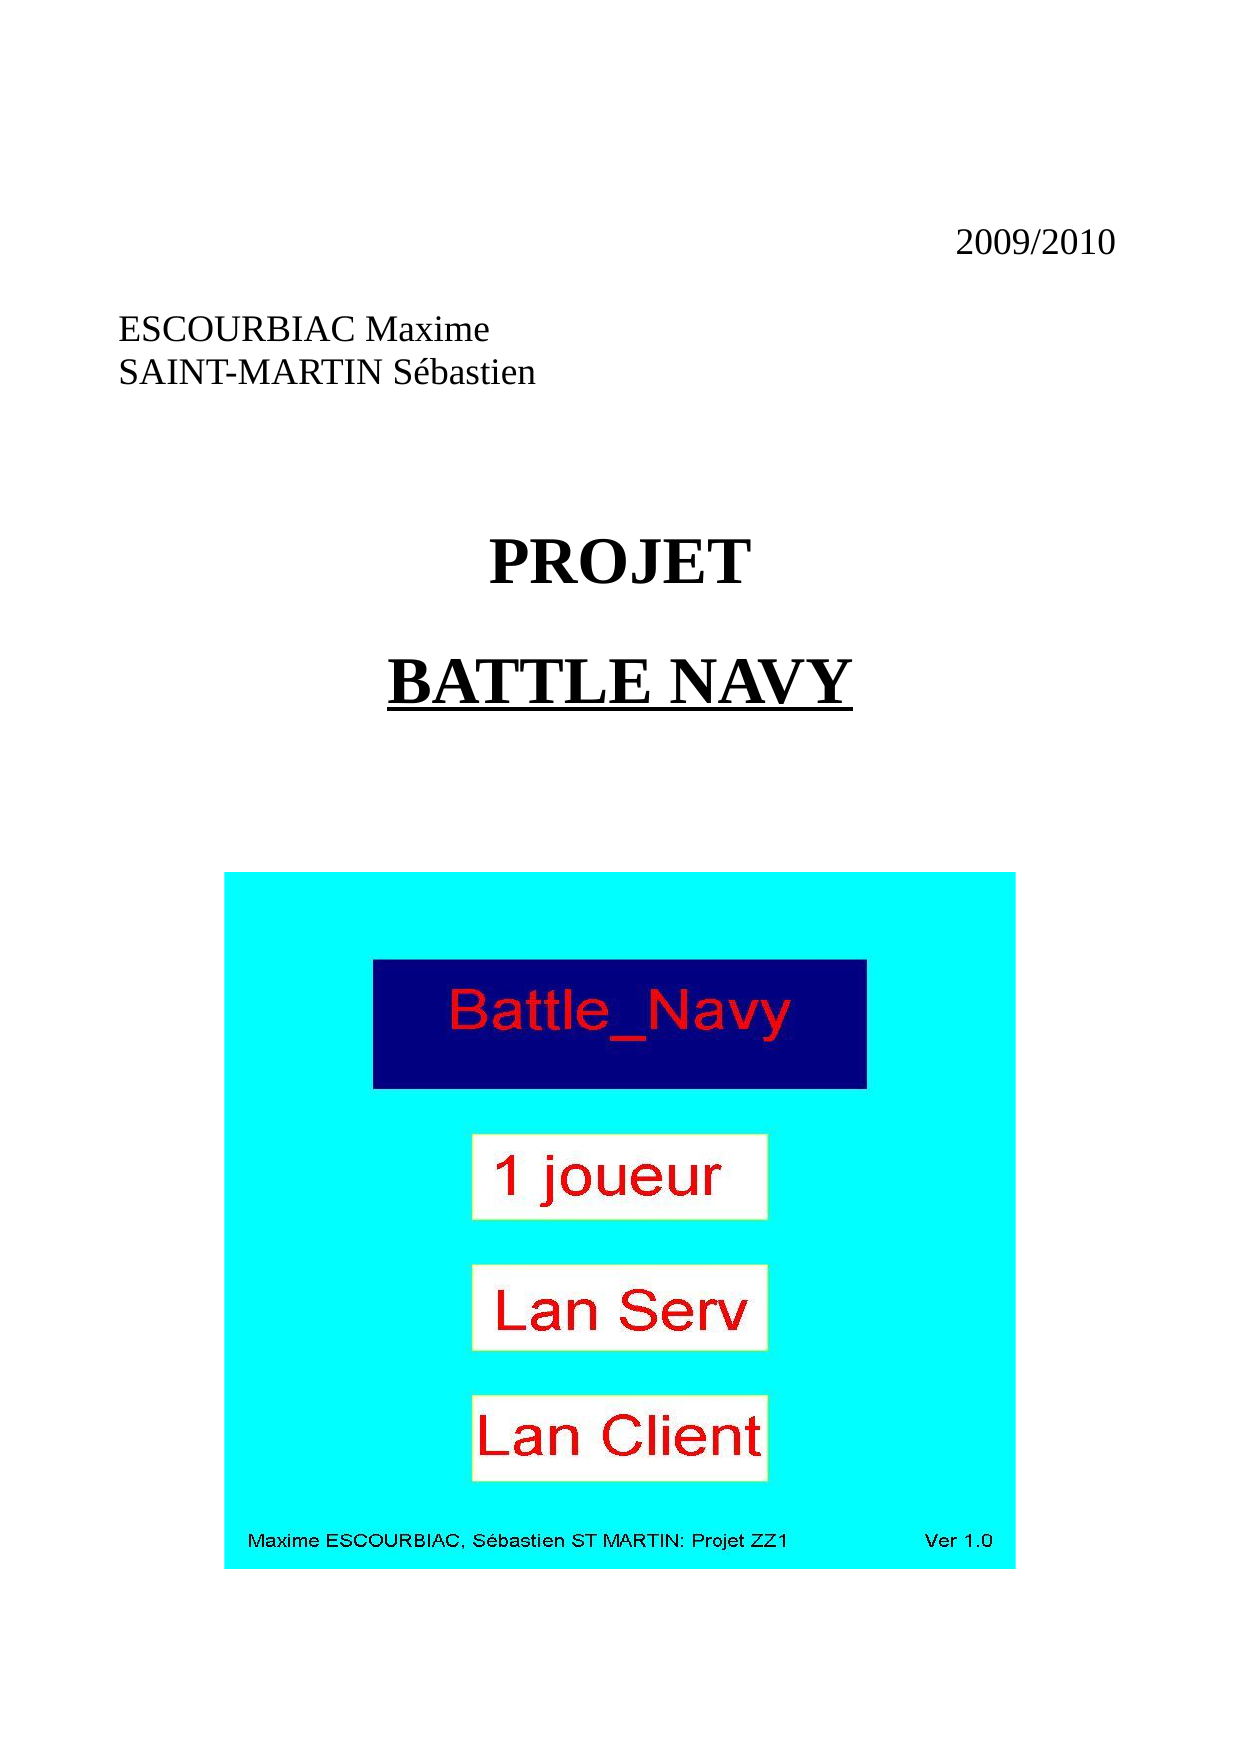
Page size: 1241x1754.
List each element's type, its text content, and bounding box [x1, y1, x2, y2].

text PROJET [118, 522, 1122, 598]
text 2009/2010 [118, 118, 1122, 263]
text SAINT-MARTIN Sébastien [118, 349, 1122, 392]
text BATTLE NAVY [118, 641, 1122, 718]
picture [224, 872, 1016, 1569]
text ESCOURBIAC Maxime [118, 306, 1122, 349]
